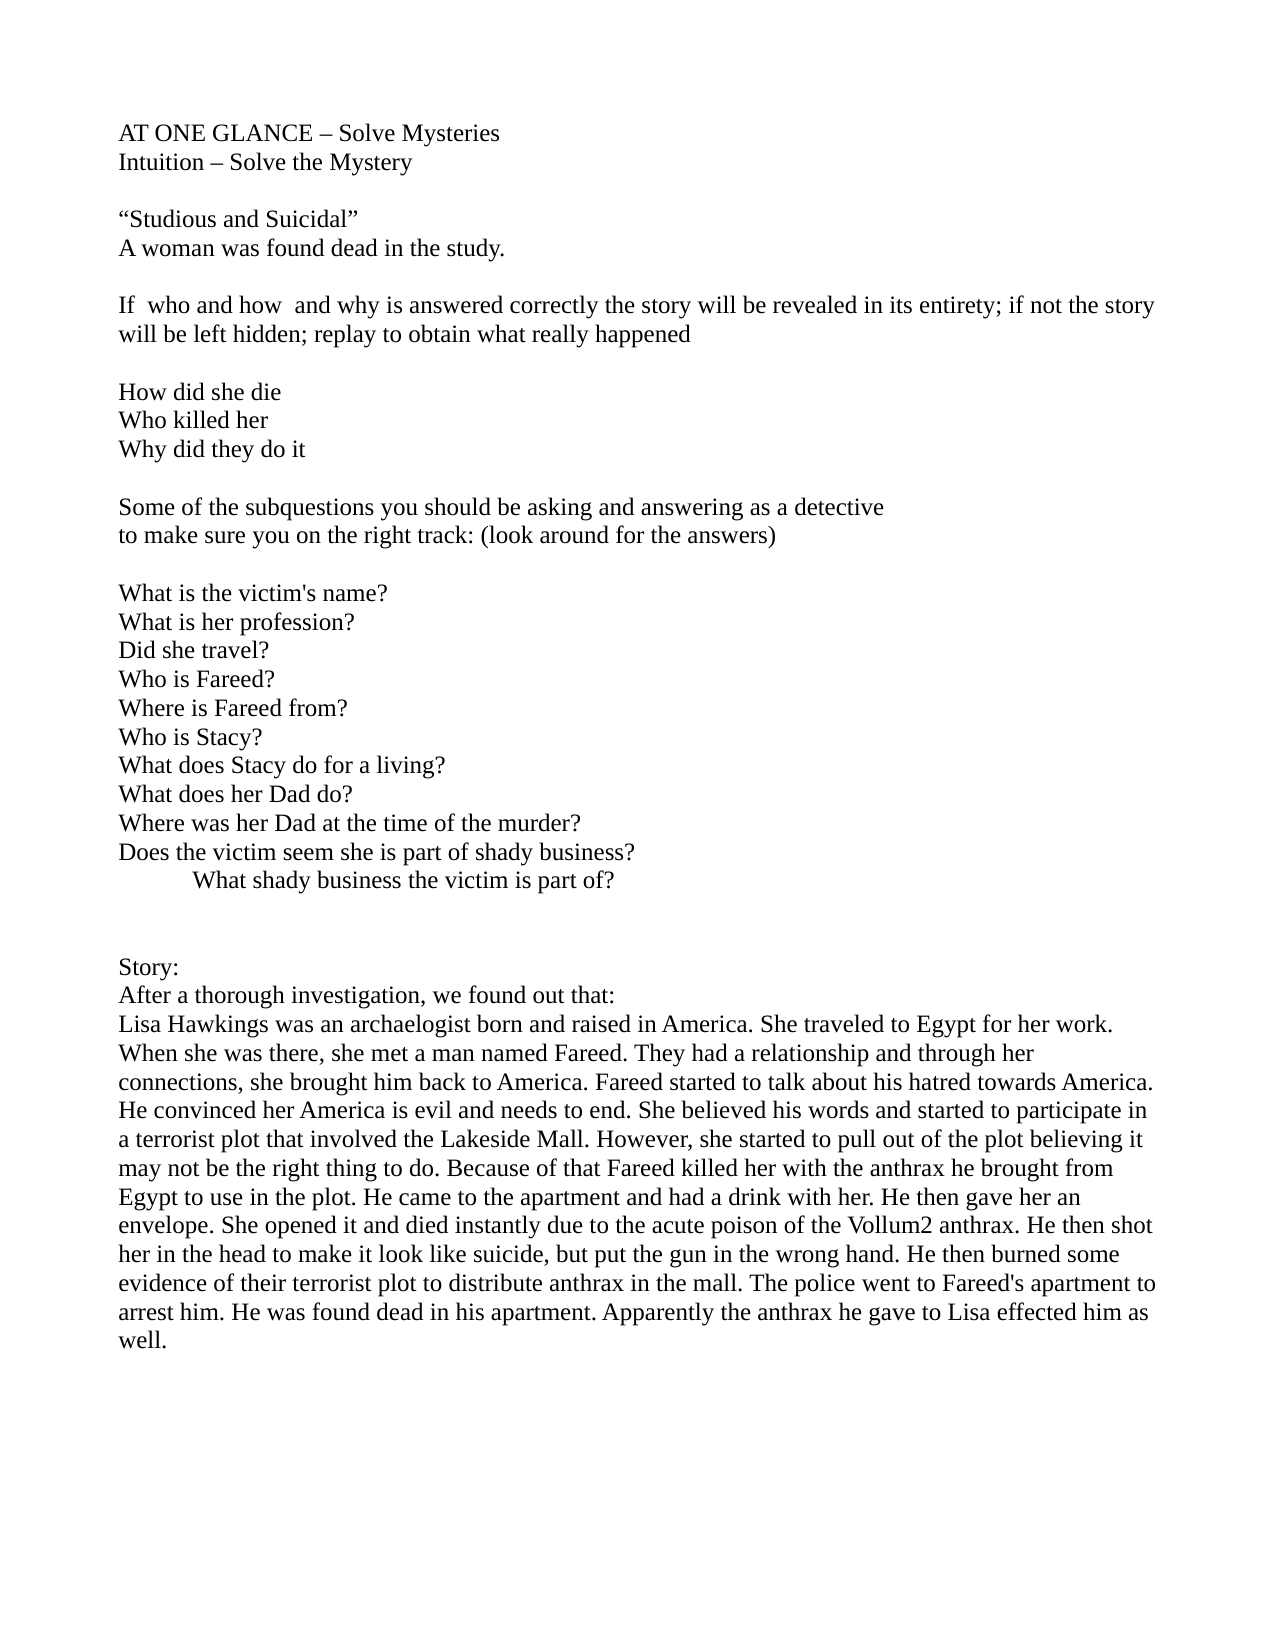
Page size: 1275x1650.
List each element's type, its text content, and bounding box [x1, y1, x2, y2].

text What shady business the victim is part of? [118, 866, 1157, 894]
text Lisa Hawkings was an archaelogist born and raised in America. She traveled to Egypt for her work. When she was there, she met a man named Fareed. They had a relationship and through her connections, she brought him back to America. Fareed started to talk about his hatred towards America. He convinced her America is evil and needs to end. She believed his words and started to participate in a terrorist plot that involved the Lakeside Mall. However, she started to pull out of the plot believing it may not be the right thing to do. Because of that Fareed killed her with the anthrax he brought from Egypt to use in the plot. He came to the apartment and had a drink with her. He then gave her an envelope. She opened it and died instantly due to the acute poison of the Vollum2 anthrax. He then shot her in the head to make it look like suicide, but put the gun in the wrong hand. He then burned some evidence of their terrorist plot to distribute anthrax in the mall. The police went to Fareed's apartment to arrest him. He was found dead in his apartment. Apparently the anthrax he gave to Lisa effected him as well. [118, 1009, 1157, 1354]
text After a thorough investigation, we found out that: [118, 981, 1157, 1009]
text Why did they do it [118, 434, 1157, 463]
text “Studious and Suicidal” [118, 204, 1157, 233]
text Does the victim seem she is part of shady business? [118, 837, 1157, 866]
text Story: [118, 952, 1157, 981]
text Who is Fareed? [118, 664, 1157, 693]
text What is her profession? [118, 607, 1157, 636]
text What does Stacy do for a living? [118, 751, 1157, 779]
text How did she die [118, 377, 1157, 406]
text Where is Fareed from? [118, 693, 1157, 722]
text Where was her Dad at the time of the murder? [118, 808, 1157, 837]
text Some of the subquestions you should be asking and answering as a detective [118, 492, 1157, 521]
text A woman was found dead in the study. [118, 233, 1157, 262]
text Who killed her [118, 406, 1157, 434]
text Did she travel? [118, 636, 1157, 664]
text Who is Stacy? [118, 722, 1157, 751]
text Intuition – Solve the Mystery [118, 147, 1157, 176]
text If who and how and why is answered correctly the story will be revealed in its entirety; if not the story will be left hidden; replay to obtain what really happened [118, 291, 1157, 348]
text AT ONE GLANCE – Solve Mysteries [118, 118, 1157, 147]
text What does her Dad do? [118, 779, 1157, 808]
text What is the victim's name? [118, 578, 1157, 607]
text to make sure you on the right track: (look around for the answers) [118, 521, 1157, 549]
